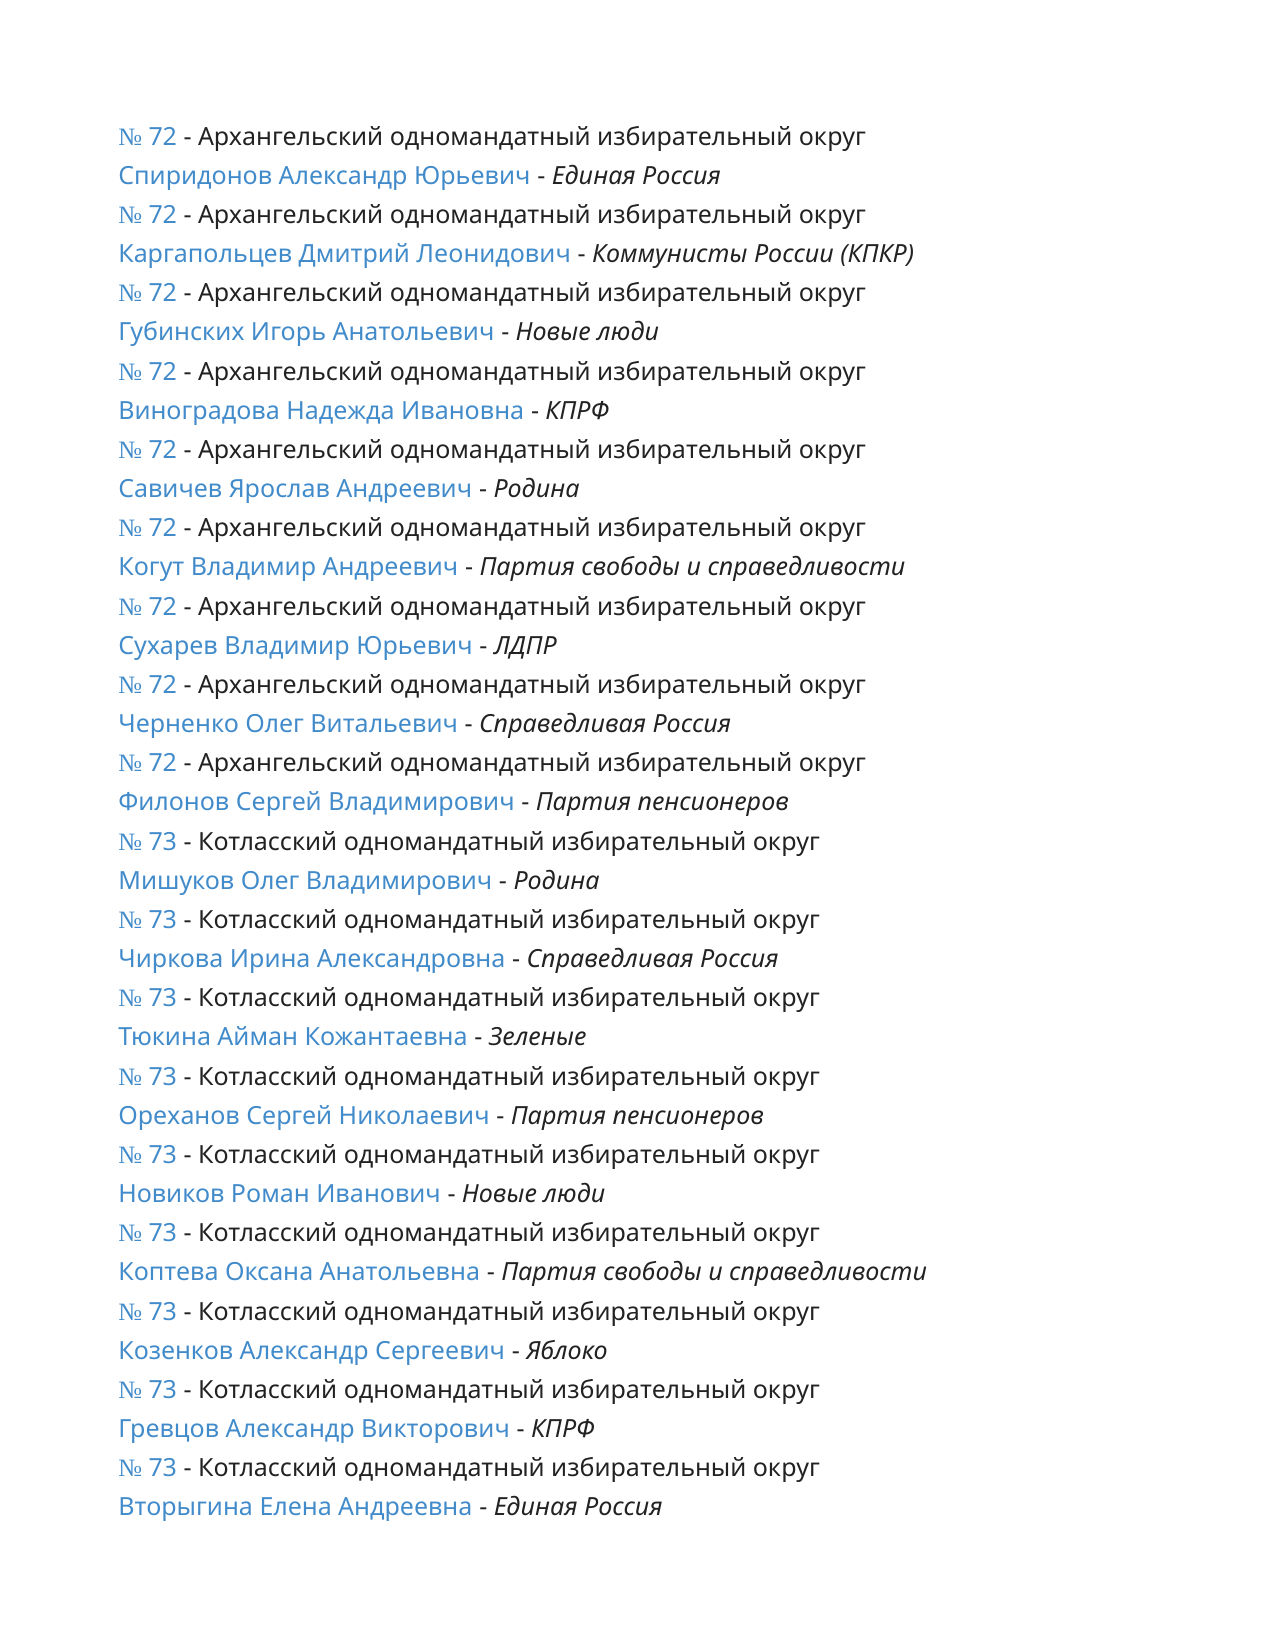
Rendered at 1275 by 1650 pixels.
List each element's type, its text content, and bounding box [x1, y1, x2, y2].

text № 73 - Котласский одномандатный избирательный округ [118, 1293, 1157, 1327]
text Спиридонов Александр Юрьевич - Единая Россия [118, 157, 1157, 191]
text Савичев Ярослав Андреевич - Родина [118, 471, 1157, 505]
text № 72 - Архангельский одномандатный избирательный округ [118, 431, 1157, 466]
text Каргапольцев Дмитрий Леонидович - Коммунисты России (КПКР) [118, 236, 1157, 270]
text Козенков Александр Сергеевич - Яблоко [118, 1332, 1157, 1366]
text Чиркова Ирина Александровна - Справедливая Россия [118, 941, 1157, 975]
text № 73 - Котласский одномандатный избирательный округ [118, 1136, 1157, 1171]
text Вторыгина Елена Андреевна - Единая Россия [118, 1489, 1157, 1523]
text № 72 - Архангельский одномандатный избирательный округ [118, 745, 1157, 779]
text № 72 - Архангельский одномандатный избирательный округ [118, 196, 1157, 231]
text № 72 - Архангельский одномандатный избирательный округ [118, 275, 1157, 309]
text Черненко Олег Витальевич - Справедливая Россия [118, 706, 1157, 740]
text Новиков Роман Иванович - Новые люди [118, 1176, 1157, 1210]
text Виноградова Надежда Ивановна - КПРФ [118, 392, 1157, 426]
text № 73 - Котласский одномандатный избирательный округ [118, 1058, 1157, 1092]
text № 73 - Котласский одномандатный избирательный округ [118, 1215, 1157, 1249]
text № 72 - Архангельский одномандатный избирательный округ [118, 510, 1157, 544]
text № 72 - Архангельский одномандатный избирательный округ [118, 666, 1157, 701]
text № 73 - Котласский одномандатный избирательный округ [118, 823, 1157, 857]
text Когут Владимир Андреевич - Партия свободы и справедливости [118, 549, 1157, 583]
text № 72 - Архангельский одномандатный избирательный округ [118, 353, 1157, 387]
text № 73 - Котласский одномандатный избирательный округ [118, 980, 1157, 1014]
text Сухарев Владимир Юрьевич - ЛДПР [118, 627, 1157, 661]
text Коптева Оксана Анатольевна - Партия свободы и справедливости [118, 1254, 1157, 1288]
text № 73 - Котласский одномандатный избирательный округ [118, 1371, 1157, 1406]
text Мишуков Олег Владимирович - Родина [118, 862, 1157, 896]
text Губинских Игорь Анатольевич - Новые люди [118, 314, 1157, 348]
text Филонов Сергей Владимирович - Партия пенсионеров [118, 784, 1157, 818]
text Гревцов Александр Викторович - КПРФ [118, 1411, 1157, 1445]
text № 72 - Архангельский одномандатный избирательный округ [118, 118, 1157, 152]
text № 72 - Архангельский одномандатный избирательный округ [118, 588, 1157, 622]
text № 73 - Котласский одномандатный избирательный округ [118, 1450, 1157, 1484]
text Ореханов Сергей Николаевич - Партия пенсионеров [118, 1097, 1157, 1131]
text № 73 - Котласский одномандатный избирательный округ [118, 901, 1157, 936]
text Тюкина Айман Кожантаевна - Зеленые [118, 1019, 1157, 1053]
